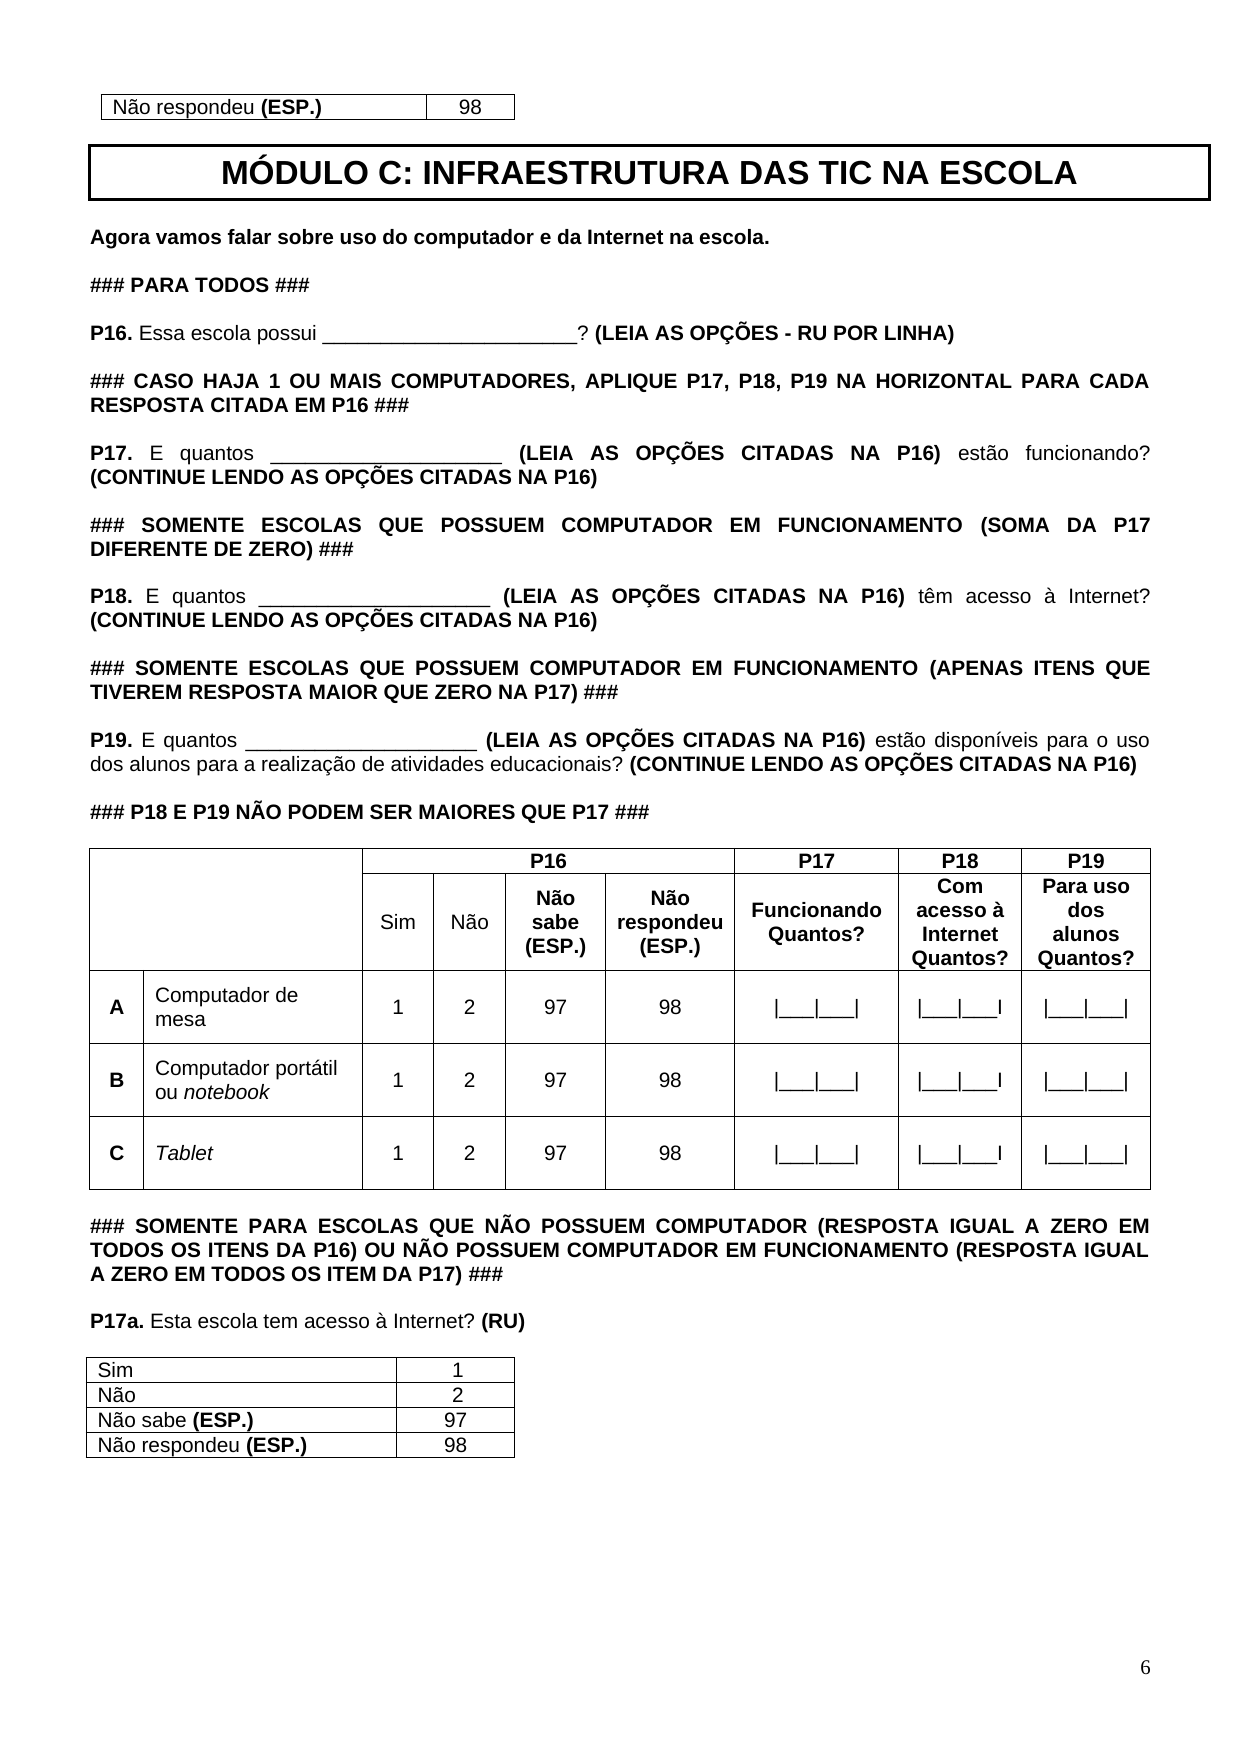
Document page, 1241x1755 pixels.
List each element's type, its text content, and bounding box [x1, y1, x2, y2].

table_cell |___|___| [735, 971, 898, 1043]
table_header Sim [87, 1358, 396, 1382]
table_cell |___|___| [735, 1117, 898, 1188]
table_cell 98 [606, 1044, 734, 1116]
text P19. E quantos ____________________ (LEIA AS OPÇÕES CITADAS NA P16) estão disponíveis para o uso dos alunos para a realização de atividades educacionais? (CONTINUE LENDO AS OPÇÕES CITADAS NA P16) [90, 728, 1151, 776]
table_cell 1 [363, 1044, 433, 1116]
text P17a. Esta escola tem acesso à Internet? (RU) [90, 1309, 1151, 1333]
table_cell Computador portátil ou notebook [144, 1044, 362, 1116]
text ### SOMENTE ESCOLAS QUE POSSUEM COMPUTADOR EM FUNCIONAMENTO (SOMA DA P17 DIFERENTE DE ZERO) ### [90, 512, 1151, 560]
table_cell 2 [434, 1044, 505, 1116]
table_header [90, 849, 362, 970]
table_cell 97 [397, 1408, 514, 1432]
table_header 1 [397, 1358, 514, 1382]
table_cell Não respondeu (ESP.) [606, 874, 734, 970]
table_cell Não [434, 874, 505, 970]
text P17. E quantos ____________________ (LEIA AS OPÇÕES CITADAS NA P16) estão funcionando? (CONTINUE LENDO AS OPÇÕES CITADAS NA P16) [90, 441, 1151, 488]
table_cell Para uso dos alunos Quantos? [1022, 874, 1150, 970]
table_cell Não sabe (ESP.) [87, 1408, 396, 1432]
table_header P17 [735, 849, 898, 873]
table_cell |___|___| [1022, 1044, 1150, 1116]
table_cell Com acesso à Internet Quantos? [899, 874, 1021, 970]
text ### P18 E P19 NÃO PODEM SER MAIORES QUE P17 ### [90, 800, 1151, 824]
table_cell Não sabe (ESP.) [506, 874, 605, 970]
table_cell 98 [397, 1433, 514, 1457]
table_cell |___|___I [899, 1117, 1021, 1188]
table_header MÓDULO C: INFRAESTRUTURA DAS TIC NA ESCOLA [91, 147, 1208, 198]
table_cell C [90, 1117, 143, 1188]
table_cell |___|___| [1022, 1117, 1150, 1188]
text P18. E quantos ____________________ (LEIA AS OPÇÕES CITADAS NA P16) têm acesso à Internet? (CONTINUE LENDO AS OPÇÕES CITADAS NA P16) [90, 584, 1151, 632]
text Agora vamos falar sobre uso do computador e da Internet na escola. [90, 225, 1151, 249]
table_cell 97 [506, 971, 605, 1043]
table_cell |___|___| [735, 1044, 898, 1116]
table_cell 1 [363, 1117, 433, 1188]
text P16. Essa escola possui ______________________? (LEIA AS OPÇÕES - RU POR LINHA) [90, 321, 1151, 345]
table_cell |___|___I [899, 1044, 1021, 1116]
table_cell 98 [606, 971, 734, 1043]
table_cell 2 [434, 1117, 505, 1188]
table_cell Sim [363, 874, 433, 970]
text ### CASO HAJA 1 OU MAIS COMPUTADORES, APLIQUE P17, P18, P19 NA HORIZONTAL PARA CADA RESPOSTA CITADA EM P16 ### [90, 369, 1151, 417]
table_cell A [90, 971, 143, 1043]
table_header P16 [363, 849, 734, 873]
text ### SOMENTE ESCOLAS QUE POSSUEM COMPUTADOR EM FUNCIONAMENTO (APENAS ITENS QUE TIVEREM RESPOSTA MAIOR QUE ZERO NA P17) ### [90, 656, 1151, 704]
table_cell 2 [397, 1383, 514, 1407]
table_header P18 [899, 849, 1021, 873]
table_cell Não respondeu (ESP.) [102, 95, 426, 119]
table_cell 97 [506, 1044, 605, 1116]
table_cell Funcionando Quantos? [735, 874, 898, 970]
text ### PARA TODOS ### [90, 273, 1151, 297]
table_cell |___|___| [1022, 971, 1150, 1043]
text ### SOMENTE PARA ESCOLAS QUE NÃO POSSUEM COMPUTADOR (RESPOSTA IGUAL A ZERO EM TODOS OS ITENS DA P16) OU NÃO POSSUEM COMPUTADOR EM FUNCIONAMENTO (RESPOSTA IGUAL A ZERO EM TODOS OS ITEM DA P17) ### [90, 1213, 1151, 1285]
table_cell Tablet [144, 1117, 362, 1188]
table_cell 2 [434, 971, 505, 1043]
table_cell 1 [363, 971, 433, 1043]
table_cell Não respondeu (ESP.) [87, 1433, 396, 1457]
table_cell 97 [506, 1117, 605, 1188]
table_cell B [90, 1044, 143, 1116]
table_header P19 [1022, 849, 1150, 873]
table_cell 98 [606, 1117, 734, 1188]
table_cell Computador de mesa [144, 971, 362, 1043]
table_cell 98 [427, 95, 514, 119]
table_cell |___|___I [899, 971, 1021, 1043]
table_cell Não [87, 1383, 396, 1407]
